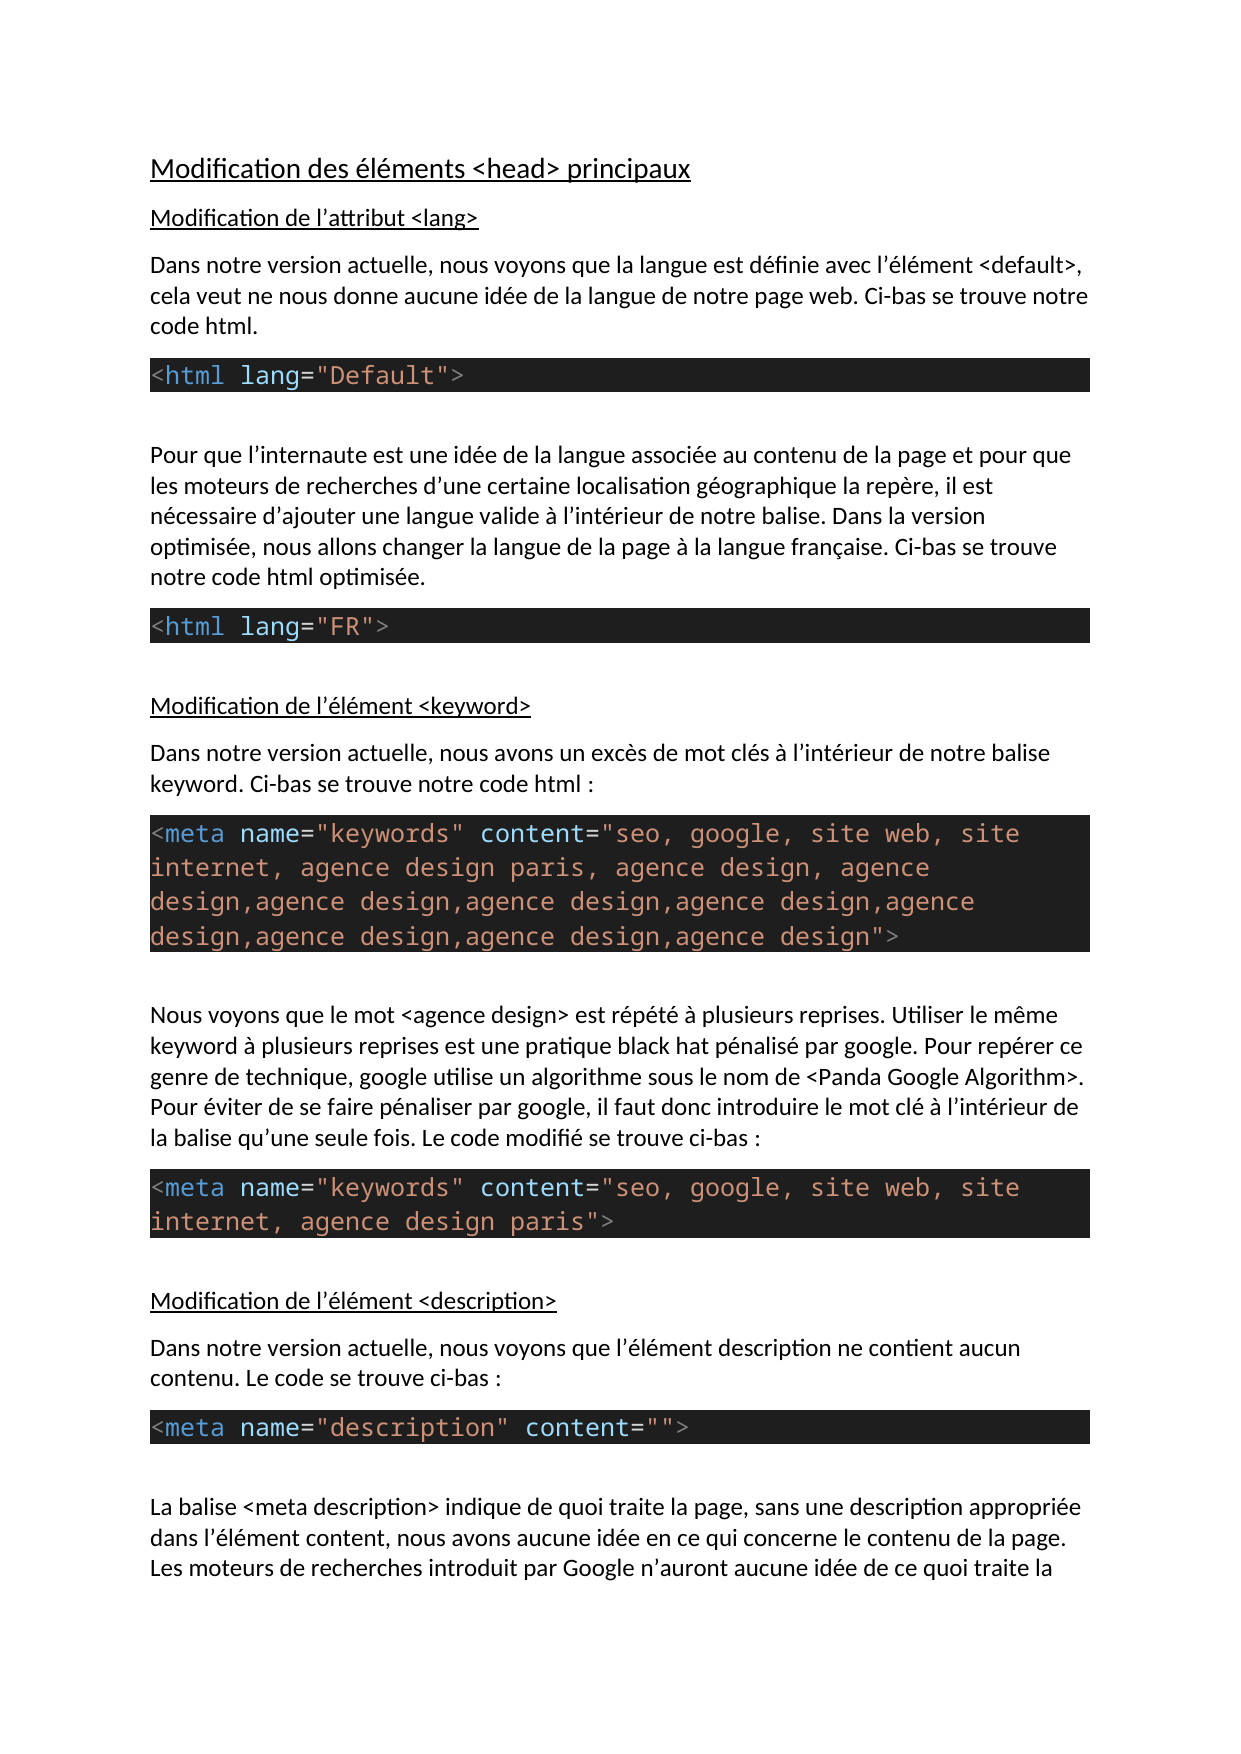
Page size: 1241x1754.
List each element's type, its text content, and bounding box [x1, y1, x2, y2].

text Dans notre version actuelle, nous voyons que la langue est définie avec l’élément <default>, cela veut ne nous donne aucune idée de la langue de notre page web. Ci-bas se trouve notre code html. [150, 249, 1090, 341]
text Modification de l’élément <keyword> [150, 690, 1090, 721]
text <html lang="Default"> [150, 358, 1090, 392]
text Dans notre version actuelle, nous avons un excès de mot clés à l’intérieur de notre balise keyword. Ci-bas se trouve notre code html : [150, 737, 1090, 798]
text <meta name="keywords" content="seo, google, site web, site internet, agence design paris"> [150, 1169, 1090, 1238]
text Modification de l’élément <description> [150, 1285, 1090, 1315]
text <html lang="FR"> [150, 608, 1090, 643]
text <meta name="description" content=""> [150, 1410, 1090, 1444]
text Modification de l’attribut <lang> [150, 202, 1090, 233]
text Modification des éléments <head> principaux [150, 150, 1090, 186]
text Pour que l’internaute est une idée de la langue associée au contenu de la page et pour que les moteurs de recherches d’une certaine localisation géographique la repère, il est nécessaire d’ajouter une langue valide à l’intérieur de notre balise. Dans la version optimisée, nous allons changer la langue de la page à la langue française. Ci-bas se trouve notre code html optimisée. [150, 439, 1090, 592]
text Dans notre version actuelle, nous voyons que l’élément description ne contient aucun contenu. Le code se trouve ci-bas : [150, 1332, 1090, 1393]
text Nous voyons que le mot <agence design> est répété à plusieurs reprises. Utiliser le même keyword à plusieurs reprises est une pratique black hat pénalisé par google. Pour repérer ce genre de technique, google utilise un algorithme sous le nom de <Panda Google Algorithm>. Pour éviter de se faire pénaliser par google, il faut donc introduire le mot clé à l’intérieur de la balise qu’une seule fois. Le code modifié se trouve ci-bas : [150, 1000, 1090, 1152]
text La balise <meta description> indique de quoi traite la page, sans une description appropriée dans l’élément content, nous avons aucune idée en ce qui concerne le contenu de la page. Les moteurs de recherches introduit par Google n’auront aucune idée de ce quoi traite la [150, 1491, 1090, 1583]
text <meta name="keywords" content="seo, google, site web, site internet, agence design paris, agence design, agence design,agence design,agence design,agence design,agence design,agence design,agence design,agence design"> [150, 815, 1090, 952]
